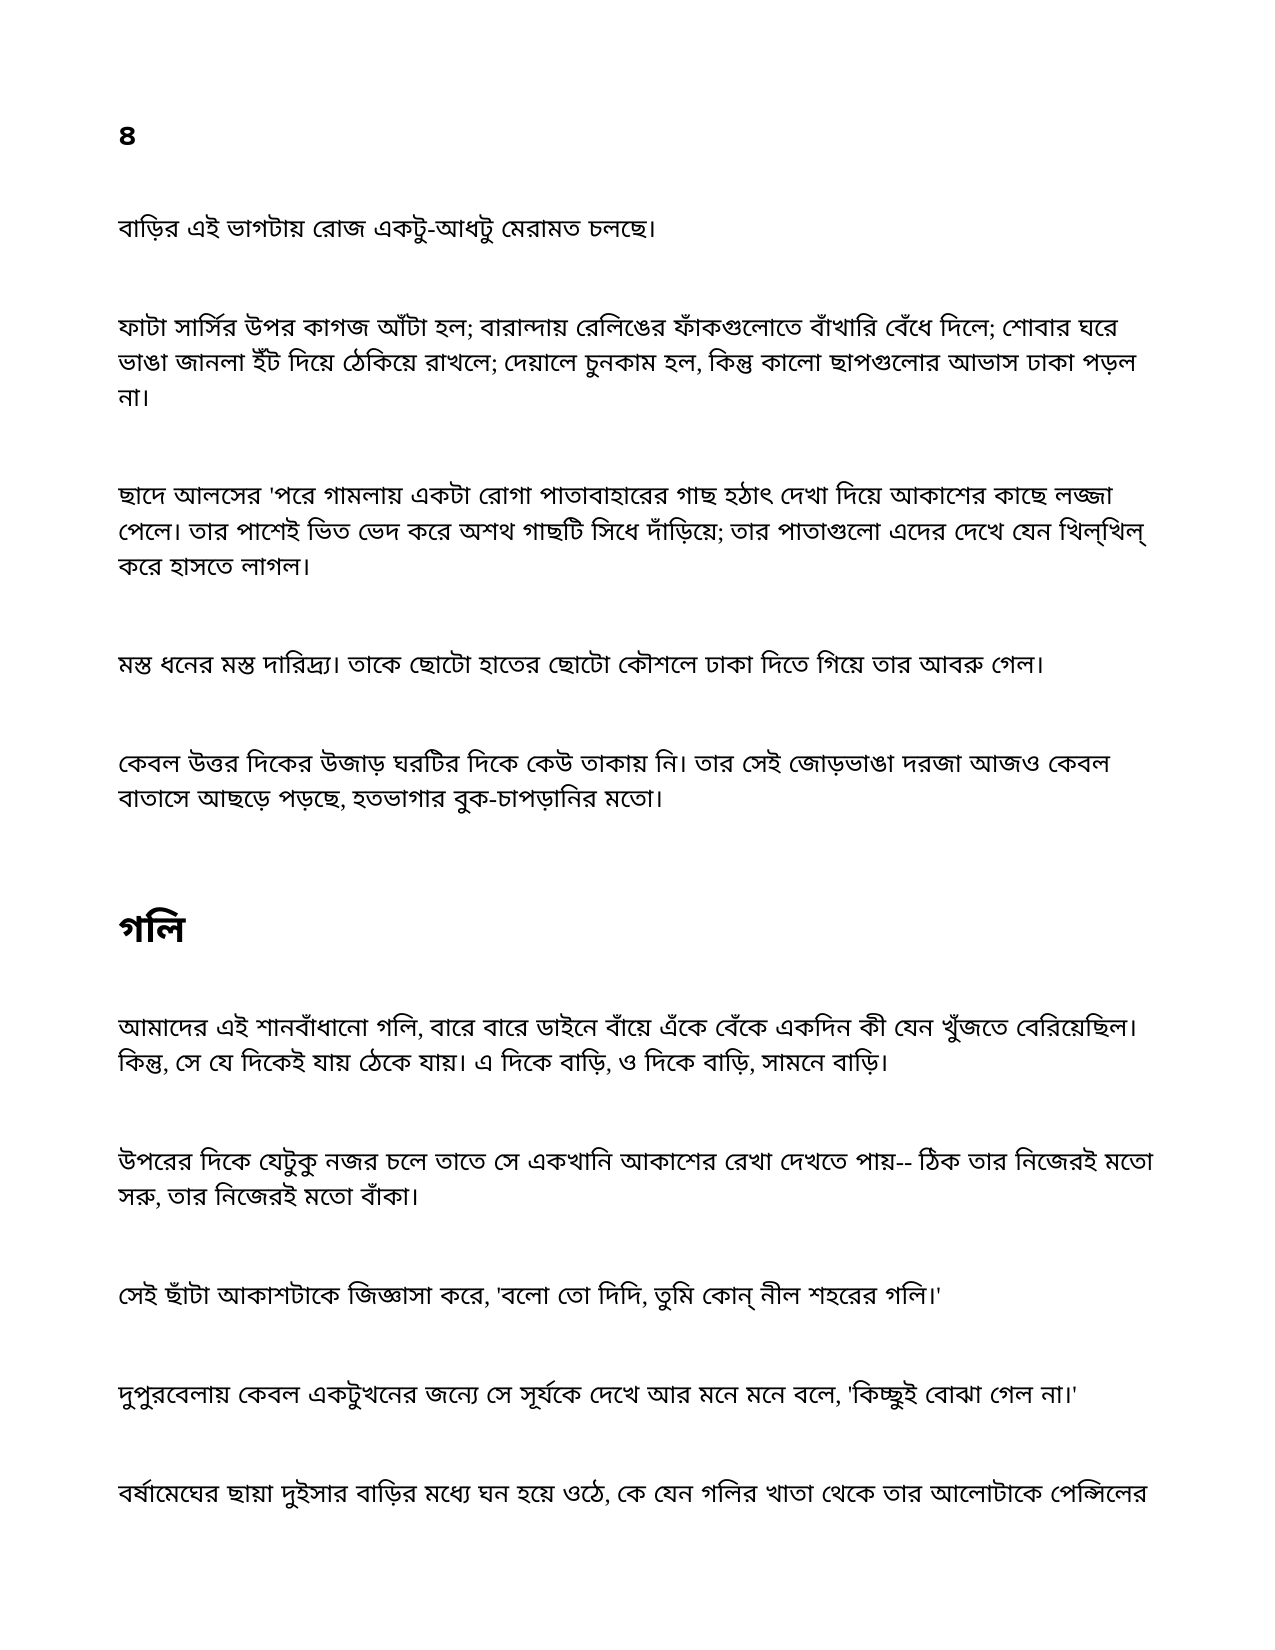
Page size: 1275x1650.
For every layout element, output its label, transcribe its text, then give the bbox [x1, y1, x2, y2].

text ফাটা সার্সির উপর কাগজ আঁটা হল; বারান্দায় রেলিঙের ফাঁকগুলোতে বাঁখারি বেঁধে দিলে; শোবার ঘরে ভাঙা জানলা ইঁট দিয়ে ঠেকিয়ে রাখলে; দেয়ালে চুনকাম হল, কিন্তু কালো ছাপগুলোর আভাস ঢাকা পড়ল না। [118, 313, 1157, 412]
text আমাদের এই শানবাঁধানো গলি, বারে বারে ডাইনে বাঁয়ে এঁকে বেঁকে একদিন কী যেন খুঁজতে বেরিয়েছিল। কিন্তু, সে যে দিকেই যায় ঠেকে যায়। এ দিকে বাড়ি, ও দিকে বাড়ি, সামনে বাড়ি। [118, 1013, 1157, 1078]
text উপরের দিকে যেটুকু নজর চলে তাতে সে একখানি আকাশের রেখা দেখতে পায়-- ঠিক তার নিজেরই মতো সরু, তার নিজেরই মতো বাঁকা। [118, 1147, 1157, 1212]
text সেই ছাঁটা আকাশটাকে জিজ্ঞাসা করে, 'বলো তো দিদি, তুমি কোন্‌ নীল শহরের গলি।' [118, 1281, 1157, 1310]
text ছাদে আলসের 'পরে গামলায় একটা রোগা পাতাবাহারের গাছ হঠাৎ দেখা দিয়ে আকাশের কাছে লজ্জা পেলে। তার পাশেই ভিত ভেদ করে অশথ গাছটি সিধে দাঁড়িয়ে; তার পাতাগুলো এদের দেখে যেন খিল্‌খিল্‌ করে হাসতে লাগল। [118, 481, 1157, 581]
subtitle গলি [118, 908, 1157, 952]
subtitle ৪ [118, 118, 1157, 152]
text দুপুরবেলায় কেবল একটুখনের জন্যে সে সূর্যকে দেখে আর মনে মনে বলে, 'কিচ্ছুই বোঝা গেল না।' [349, 1380, 553, 1409]
text বাড়ির এই ভাগটায় রোজ একটু-আধটু মেরামত চলছে। [481, 214, 1157, 243]
text মস্ত ধনের মস্ত দারিদ্র্য। তাকে ছোটো হাতের ছোটো কৌশলে ঢাকা দিতে গিয়ে তার আবরু গেল। [118, 650, 1157, 679]
text বর্ষামেঘের ছায়া দুইসার বাড়ির মধ্যে ঘন হয়ে ওঠে, কে যেন গলির খাতা থেকে তার আলোটাকে পেন্সিলের আঁচড় দিয়ে কেটে দিয়েছে। বৃষ্টির ধারা শানের উপর দিয়ে গড়িয়ে চলে, বর্ষা ডমরু বাজিয়ে যেন সাপ খেলাতে থাকে। পিছল হয়, পথিকদের ছাতায় ছাতায় বেধে যায়, ছাদের উপর থেকে ছাতার উপরে হঠাৎ নালার জল লাফিয়ে প'ড়ে চমকিয়ে দিতে থাকে। [285, 1479, 1157, 1508]
text দুপুরবেলায় কেবল একটুখনের জন্যে সে সূর্যকে দেখে আর মনে মনে বলে, 'কিচ্ছুই বোঝা গেল না।' [118, 1380, 357, 1409]
text বাড়ির এই ভাগটায় রোজ একটু-আধটু মেরামত চলছে। [118, 214, 422, 243]
text বাড়ির এই ভাগটায় রোজ একটু-আধটু মেরামত চলছে। [414, 214, 489, 243]
text কেবল উত্তর দিকের উজাড় ঘরটির দিকে কেউ তাকায় নি। তার সেই জোড়ভাঙা দরজা আজও কেবল বাতাসে আছড়ে পড়ছে, হতভাগার বুক-চাপড়ানির মতো। [118, 749, 1157, 813]
text দুপুরবেলায় কেবল একটুখনের জন্যে সে সূর্যকে দেখে আর মনে মনে বলে, 'কিচ্ছুই বোঝা গেল না।' [891, 1380, 1157, 1409]
text দুপুরবেলায় কেবল একটুখনের জন্যে সে সূর্যকে দেখে আর মনে মনে বলে, 'কিচ্ছুই বোঝা গেল না।' [531, 1380, 900, 1409]
